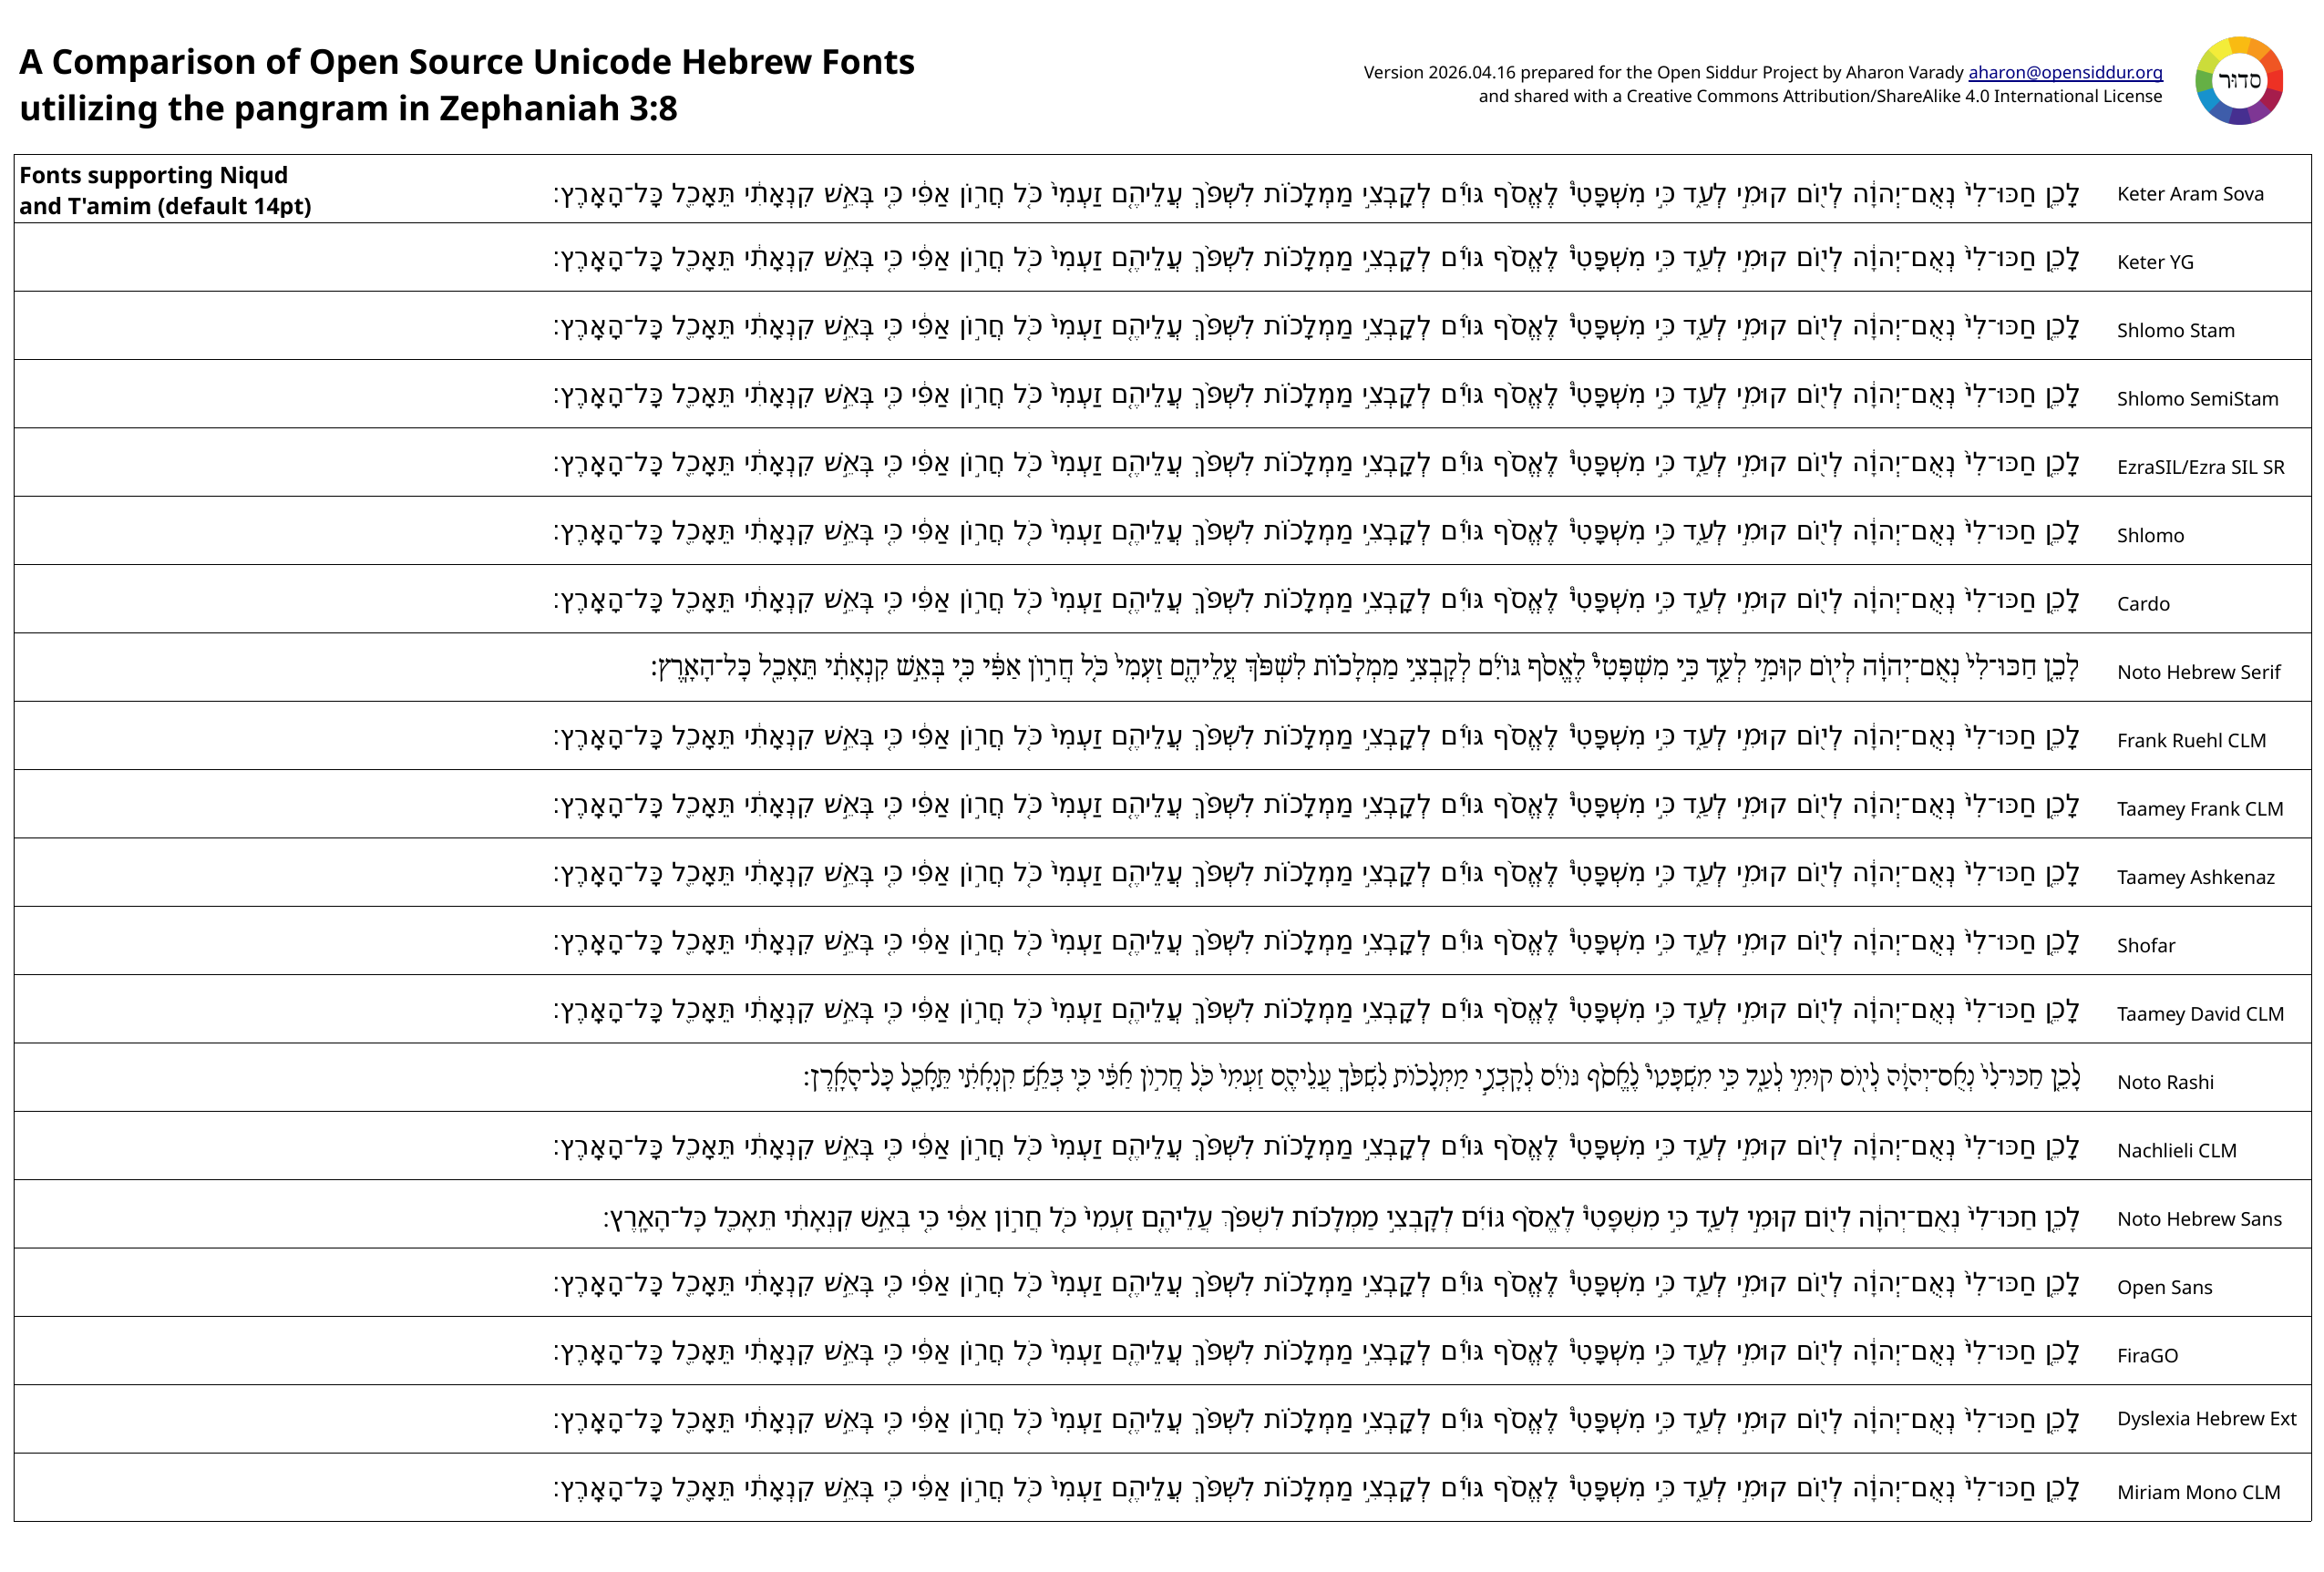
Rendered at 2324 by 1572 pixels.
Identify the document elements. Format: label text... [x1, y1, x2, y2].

table_cell Dyslexia Hebrew Ext [2113, 1385, 2311, 1453]
table_cell לָכֵ֤ן חַכּוּ־לִי֙ נְאֻם־יְהוָ֔ה לְי֖וֹם קוּמִ֣י לְעַ֑ד כִּ֣י מִשְׁפָּטִי֩ לֶאֱסֹ֨ף גּוֹיִ֜ם לְקָבְצִ֣י מַמְלָכ֗וֹת לִשְׁפֹּ֨ךְ עֲלֵיהֶ֤ם זַעְמִי֙ כֹּ֚ל חֲר֣וֹן אַפִּ֔י כִּ֚י בְּאֵ֣שׁ קִנְאָתִ֔י תֵּאָכֵ֖ל כָּל־הָאָֽרֶץ׃ [15, 223, 2086, 291]
table_cell לָכֵ֤ן חַכּוּ־לִי֙ נְאֻם־יְהוָ֔ה לְי֖וֹם קוּמִ֣י לְעַ֑ד כִּ֣י מִשְׁפָּטִי֩ לֶאֱסֹ֨ף גּוֹיִ֜ם לְקָבְצִ֣י מַמְלָכ֗וֹת לִשְׁפֹּ֨ךְ עֲלֵיהֶ֤ם זַעְמִי֙ כֹּ֚ל חֲר֣וֹן אַפִּ֔י כִּ֚י בְּאֵ֣שׁ קִנְאָתִ֔י תֵּאָכֵ֖ל כָּל־הָאָֽרֶץ׃ [15, 1454, 2086, 1521]
table_cell לָכֵ֤ן חַכּוּ־לִי֙ נְאֻם־יְהוָ֔ה לְי֖וֹם קוּמִ֣י לְעַ֑ד כִּ֣י מִשְׁפָּטִי֩ לֶאֱסֹ֨ף גּוֹיִ֜ם לְקָבְצִ֣י מַמְלָכ֗וֹת לִשְׁפֹּ֨ךְ עֲלֵיהֶ֤ם זַעְמִי֙ כֹּ֚ל חֲר֣וֹן אַפִּ֔י כִּ֚י בְּאֵ֣שׁ קִנְאָתִ֔י תֵּאָכֵ֖ל כָּל־הָאָֽרֶץ׃ [15, 1043, 2086, 1111]
table_cell Taamey Ashkenaz [2113, 838, 2311, 906]
table_cell Taamey Frank CLM [2113, 770, 2311, 837]
table_cell [2086, 223, 2112, 291]
table_cell [2086, 1385, 2112, 1453]
table_cell לָכֵ֤ן חַכּוּ־לִי֙ נְאֻם־יְהוָ֔ה לְי֖וֹם קוּמִ֣י לְעַ֑ד כִּ֣י מִשְׁפָּטִי֩ לֶאֱסֹ֨ף גּוֹיִ֜ם לְקָבְצִ֣י מַמְלָכ֗וֹת לִשְׁפֹּ֨ךְ עֲלֵיהֶ֤ם זַעְמִי֙ כֹּ֚ל חֲר֣וֹן אַפִּ֔י כִּ֚י בְּאֵ֣שׁ קִנְאָתִ֔י תֵּאָכֵ֖ל כָּל־הָאָֽרֶץ׃ [15, 428, 2086, 496]
table_cell לָכֵ֤ן חַכּוּ־לִי֙ נְאֻם־יְהוָ֔ה לְי֖וֹם קוּמִ֣י לְעַ֑ד כִּ֣י מִשְׁפָּטִי֩ לֶאֱסֹ֨ף גּוֹיִ֜ם לְקָבְצִ֣י מַמְלָכ֗וֹת לִשְׁפֹּ֨ךְ עֲלֵיהֶ֤ם זַעְמִי֙ כֹּ֚ל חֲר֣וֹן אַפִּ֔י כִּ֚י בְּאֵ֣שׁ קִנְאָתִ֔י תֵּאָכֵ֖ל כָּל־הָאָֽרֶץ׃ [15, 1112, 2086, 1179]
table_cell Miriam Mono CLM [2113, 1454, 2311, 1521]
table_cell [2086, 770, 2112, 837]
table_header [2086, 155, 2112, 222]
table_cell לָכֵ֤ן חַכּוּ־לִי֙ נְאֻם־יְהוָ֔ה לְי֖וֹם קוּמִ֣י לְעַ֑ד כִּ֣י מִשְׁפָּטִי֩ לֶאֱסֹ֨ף גּוֹיִ֜ם לְקָבְצִ֣י מַמְלָכ֗וֹת לִשְׁפֹּ֨ךְ עֲלֵיהֶ֤ם זַעְמִי֙ כֹּ֚ל חֲר֣וֹן אַפִּ֔י כִּ֚י בְּאֵ֣שׁ קִנְאָתִ֔י תֵּאָכֵ֖ל כָּל־הָאָֽרֶץ׃ [15, 1248, 2086, 1316]
table_header Keter Aram Sova [2113, 155, 2311, 222]
table_cell לָכֵ֤ן חַכּוּ־לִי֙ נְאֻם־יְהוָ֔ה לְי֖וֹם קוּמִ֣י לְעַ֑ד כִּ֣י מִשְׁפָּטִי֩ לֶאֱסֹ֨ף גּוֹיִ֜ם לְקָבְצִ֣י מַמְלָכ֗וֹת לִשְׁפֹּ֨ךְ עֲלֵיהֶ֤ם זַעְמִי֙ כֹּ֚ל חֲר֣וֹן אַפִּ֔י כִּ֚י בְּאֵ֣שׁ קִנְאָתִ֔י תֵּאָכֵ֖ל כָּל־הָאָֽרֶץ׃ [15, 838, 2086, 906]
table_cell Cardo [2113, 565, 2311, 632]
table_cell [2086, 497, 2112, 564]
table_cell FiraGO [2113, 1317, 2311, 1384]
table_cell לָכֵ֤ן חַכּוּ־לִי֙ נְאֻם־יְהוָ֔ה לְי֖וֹם קוּמִ֣י לְעַ֑ד כִּ֣י מִשְׁפָּטִי֩ לֶאֱסֹ֨ף גּוֹיִ֜ם לְקָבְצִ֣י מַמְלָכ֗וֹת לִשְׁפֹּ֨ךְ עֲלֵיהֶ֤ם זַעְמִי֙ כֹּ֚ל חֲר֣וֹן אַפִּ֔י כִּ֚י בְּאֵ֣שׁ קִנְאָתִ֔י תֵּאָכֵ֖ל כָּל־הָאָֽרֶץ׃ [15, 1385, 2086, 1453]
table_cell [2086, 1180, 2112, 1248]
table_cell [2086, 1317, 2112, 1384]
table_cell Shofar [2113, 907, 2311, 974]
picture [2195, 36, 2284, 125]
table_cell [2086, 975, 2112, 1043]
table_cell לָכֵ֤ן חַכּוּ־לִי֙ נְאֻם־יְהוָ֔ה לְי֖וֹם קוּמִ֣י לְעַ֑ד כִּ֣י מִשְׁפָּטִי֩ לֶאֱסֹ֨ף גּוֹיִ֜ם לְקָבְצִ֣י מַמְלָכ֗וֹת לִשְׁפֹּ֨ךְ עֲלֵיהֶ֤ם זַעְמִי֙ כֹּ֚ל חֲר֣וֹן אַפִּ֔י כִּ֚י בְּאֵ֣שׁ קִנְאָתִ֔י תֵּאָכֵ֖ל כָּל־הָאָֽרֶץ׃ [15, 292, 2086, 359]
table_header Fonts supporting Niqud and T'amim (default 14pt) [15, 155, 318, 222]
table_cell [2086, 565, 2112, 632]
table_cell [2086, 838, 2112, 906]
table_cell Taamey David CLM [2113, 975, 2311, 1043]
table_cell לָכֵ֤ן חַכּוּ־לִי֙ נְאֻם־יְהוָ֔ה לְי֖וֹם קוּמִ֣י לְעַ֑ד כִּ֣י מִשְׁפָּטִי֩ לֶאֱסֹ֨ף גּוֹיִ֜ם לְקָבְצִ֣י מַמְלָכ֗וֹת לִשְׁפֹּ֨ךְ עֲלֵיהֶ֤ם זַעְמִי֙ כֹּ֚ל חֲר֣וֹן אַפִּ֔י כִּ֚י בְּאֵ֣שׁ קִנְאָתִ֔י תֵּאָכֵ֖ל כָּל־הָאָֽרֶץ׃ [15, 907, 2086, 974]
table_cell Shlomo SemiStam [2113, 360, 2311, 427]
table_cell Keter YG [2113, 223, 2311, 291]
table_cell EzraSIL/Ezra SIL SR [2113, 428, 2311, 496]
table_cell Open Sans [2113, 1248, 2311, 1316]
table_cell לָכֵ֤ן חַכּוּ־לִי֙ נְאֻם־יְהוָ֔ה לְי֖וֹם קוּמִ֣י לְעַ֑ד כִּ֣י מִשְׁפָּטִי֩ לֶאֱסֹ֨ף גּוֹיִ֜ם לְקָבְצִ֣י מַמְלָכ֗וֹת לִשְׁפֹּ֨ךְ עֲלֵיהֶ֤ם זַעְמִי֙ כֹּ֚ל חֲר֣וֹן אַפִּ֔י כִּ֚י בְּאֵ֣שׁ קִנְאָתִ֔י תֵּאָכֵ֖ל כָּל־הָאָֽרֶץ׃ [15, 1317, 2086, 1384]
table_cell [2086, 1248, 2112, 1316]
table_cell לָכֵ֤ן חַכּוּ־לִי֙ נְאֻם־יְהוָ֔ה לְי֖וֹם קוּמִ֣י לְעַ֑ד כִּ֣י מִשְׁפָּטִי֩ לֶאֱסֹ֨ף גּוֹיִ֜ם לְקָבְצִ֣י מַמְלָכ֗וֹת לִשְׁפֹּ֨ךְ עֲלֵיהֶ֤ם זַעְמִי֙ כֹּ֚ל חֲר֣וֹן אַפִּ֔י כִּ֚י בְּאֵ֣שׁ קִנְאָתִ֔י תֵּאָכֵ֖ל כָּל־הָאָֽרֶץ׃ [15, 702, 2086, 769]
table_cell Shlomo Stam [2113, 292, 2311, 359]
table_cell Frank Ruehl CLM [2113, 702, 2311, 769]
table_cell Nachlieli CLM [2113, 1112, 2311, 1179]
table_cell Noto Hebrew Serif [2113, 633, 2311, 701]
table_cell [2086, 633, 2112, 701]
table_cell [2086, 907, 2112, 974]
table_cell [2086, 428, 2112, 496]
table_cell [2086, 1454, 2112, 1521]
table_cell [2086, 1112, 2112, 1179]
table_cell לָכֵ֤ן חַכּוּ־לִי֙ נְאֻם־יְהוָ֔ה לְי֖וֹם קוּמִ֣י לְעַ֑ד כִּ֣י מִשְׁפָּטִי֩ לֶאֱסֹ֨ף גּוֹיִ֜ם לְקָבְצִ֣י מַמְלָכ֗וֹת לִשְׁפֹּ֨ךְ עֲלֵיהֶ֤ם זַעְמִי֙ כֹּ֚ל חֲר֣וֹן אַפִּ֔י כִּ֚י בְּאֵ֣שׁ קִנְאָתִ֔י תֵּאָכֵ֖ל כָּל־הָאָֽרֶץ׃ [15, 1180, 2086, 1248]
table_cell לָכֵ֤ן חַכּוּ־לִי֙ נְאֻם־יְהוָ֔ה לְי֖וֹם קוּמִ֣י לְעַ֑ד כִּ֣י מִשְׁפָּטִי֩ לֶאֱסֹ֨ף גּוֹיִ֜ם לְקָבְצִ֣י מַמְלָכ֗וֹת לִשְׁפֹּ֨ךְ עֲלֵיהֶ֤ם זַעְמִי֙ כֹּ֚ל חֲר֣וֹן אַפִּ֔י כִּ֚י בְּאֵ֣שׁ קִנְאָתִ֔י תֵּאָכֵ֖ל כָּל־הָאָֽרֶץ׃ [15, 975, 2086, 1043]
table_cell [2086, 1043, 2112, 1111]
table_cell לָכֵ֤ן חַכּוּ־לִי֙ נְאֻם־יְהוָ֔ה לְי֖וֹם קוּמִ֣י לְעַ֑ד כִּ֣י מִשְׁפָּטִי֩ לֶאֱסֹ֨ף גּוֹיִ֜ם לְקָבְצִ֣י מַמְלָכ֗וֹת לִשְׁפֹּ֨ךְ עֲלֵיהֶ֤ם זַעְמִי֙ כֹּ֚ל חֲר֣וֹן אַפִּ֔י כִּ֚י בְּאֵ֣שׁ קִנְאָתִ֔י תֵּאָכֵ֖ל כָּל־הָאָֽרֶץ׃ [15, 360, 2086, 427]
table_cell [2086, 292, 2112, 359]
table_cell [2086, 360, 2112, 427]
table_cell Noto Rashi [2113, 1043, 2311, 1111]
table_header לָכֵ֤ן חַכּוּ־לִי֙ נְאֻם־יְהוָ֔ה לְי֖וֹם קוּמִ֣י לְעַ֑ד כִּ֣י מִשְׁפָּטִי֩ לֶאֱסֹ֨ף גּוֹיִ֜ם לְקָבְצִ֣י מַמְלָכ֗וֹת לִשְׁפֹּ֨ךְ עֲלֵיהֶ֤ם זַעְמִי֙ כֹּ֚ל חֲר֣וֹן אַפִּ֔י כִּ֚י בְּאֵ֣שׁ קִנְאָתִ֔י תֵּאָכֵ֖ל כָּל־הָאָֽרֶץ׃ [318, 155, 2086, 222]
table_cell לָכֵ֤ן חַכּוּ־לִי֙ נְאֻם־יְהוָ֔ה לְי֖וֹם קוּמִ֣י לְעַ֑ד כִּ֣י מִשְׁפָּטִי֩ לֶאֱסֹ֨ף גּוֹיִ֜ם לְקָבְצִ֣י מַמְלָכ֗וֹת לִשְׁפֹּ֨ךְ עֲלֵיהֶ֤ם זַעְמִי֙ כֹּ֚ל חֲר֣וֹן אַפִּ֔י כִּ֚י בְּאֵ֣שׁ קִנְאָתִ֔י תֵּאָכֵ֖ל כָּל־הָאָֽרֶץ׃ [15, 633, 2086, 701]
table_cell [2086, 702, 2112, 769]
table_cell לָכֵ֤ן חַכּוּ־לִי֙ נְאֻם־יְהוָ֔ה לְי֖וֹם קוּמִ֣י לְעַ֑ד כִּ֣י מִשְׁפָּטִי֩ לֶאֱסֹ֨ף גּוֹיִ֜ם לְקָבְצִ֣י מַמְלָכ֗וֹת לִשְׁפֹּ֨ךְ עֲלֵיהֶ֤ם זַעְמִי֙ כֹּ֚ל חֲר֣וֹן אַפִּ֔י כִּ֚י בְּאֵ֣שׁ קִנְאָתִ֔י תֵּאָכֵ֖ל כָּל־הָאָֽרֶץ׃ [15, 497, 2086, 564]
table_cell Noto Hebrew Sans [2113, 1180, 2311, 1248]
table_header A Comparison of Open Source Unicode Hebrew Fonts utilizing the pangram in Zephaniah 3:8 [14, 32, 1218, 136]
table_header Version 2026.04.16 prepared for the Open Siddur Project by Aharon Varady aharon@opensiddur.org and shared with a Creative Commons Attribution/ShareAlike 4.0 International License [1218, 32, 2168, 136]
table_cell לָכֵ֤ן חַכּוּ־לִי֙ נְאֻם־יְהוָ֔ה לְי֖וֹם קוּמִ֣י לְעַ֑ד כִּ֣י מִשְׁפָּטִי֩ לֶאֱסֹ֨ף גּוֹיִ֜ם לְקָבְצִ֣י מַמְלָכ֗וֹת לִשְׁפֹּ֨ךְ עֲלֵיהֶ֤ם זַעְמִי֙ כֹּ֚ל חֲר֣וֹן אַפִּ֔י כִּ֚י בְּאֵ֣שׁ קִנְאָתִ֔י תֵּאָכֵ֖ל כָּל־הָאָֽרֶץ׃ [15, 565, 2086, 632]
table_cell Shlomo [2113, 497, 2311, 564]
table_cell לָכֵ֤ן חַכּוּ־לִי֙ נְאֻם־יְהוָ֔ה לְי֖וֹם קוּמִ֣י לְעַ֑ד כִּ֣י מִשְׁפָּטִי֩ לֶאֱסֹ֨ף גּוֹיִ֜ם לְקָבְצִ֣י מַמְלָכ֗וֹת לִשְׁפֹּ֨ךְ עֲלֵיהֶ֤ם זַעְמִי֙ כֹּ֚ל חֲר֣וֹן אַפִּ֔י כִּ֚י בְּאֵ֣שׁ קִנְאָתִ֔י תֵּאָכֵ֖ל כָּל־הָאָֽרֶץ׃ [15, 770, 2086, 837]
